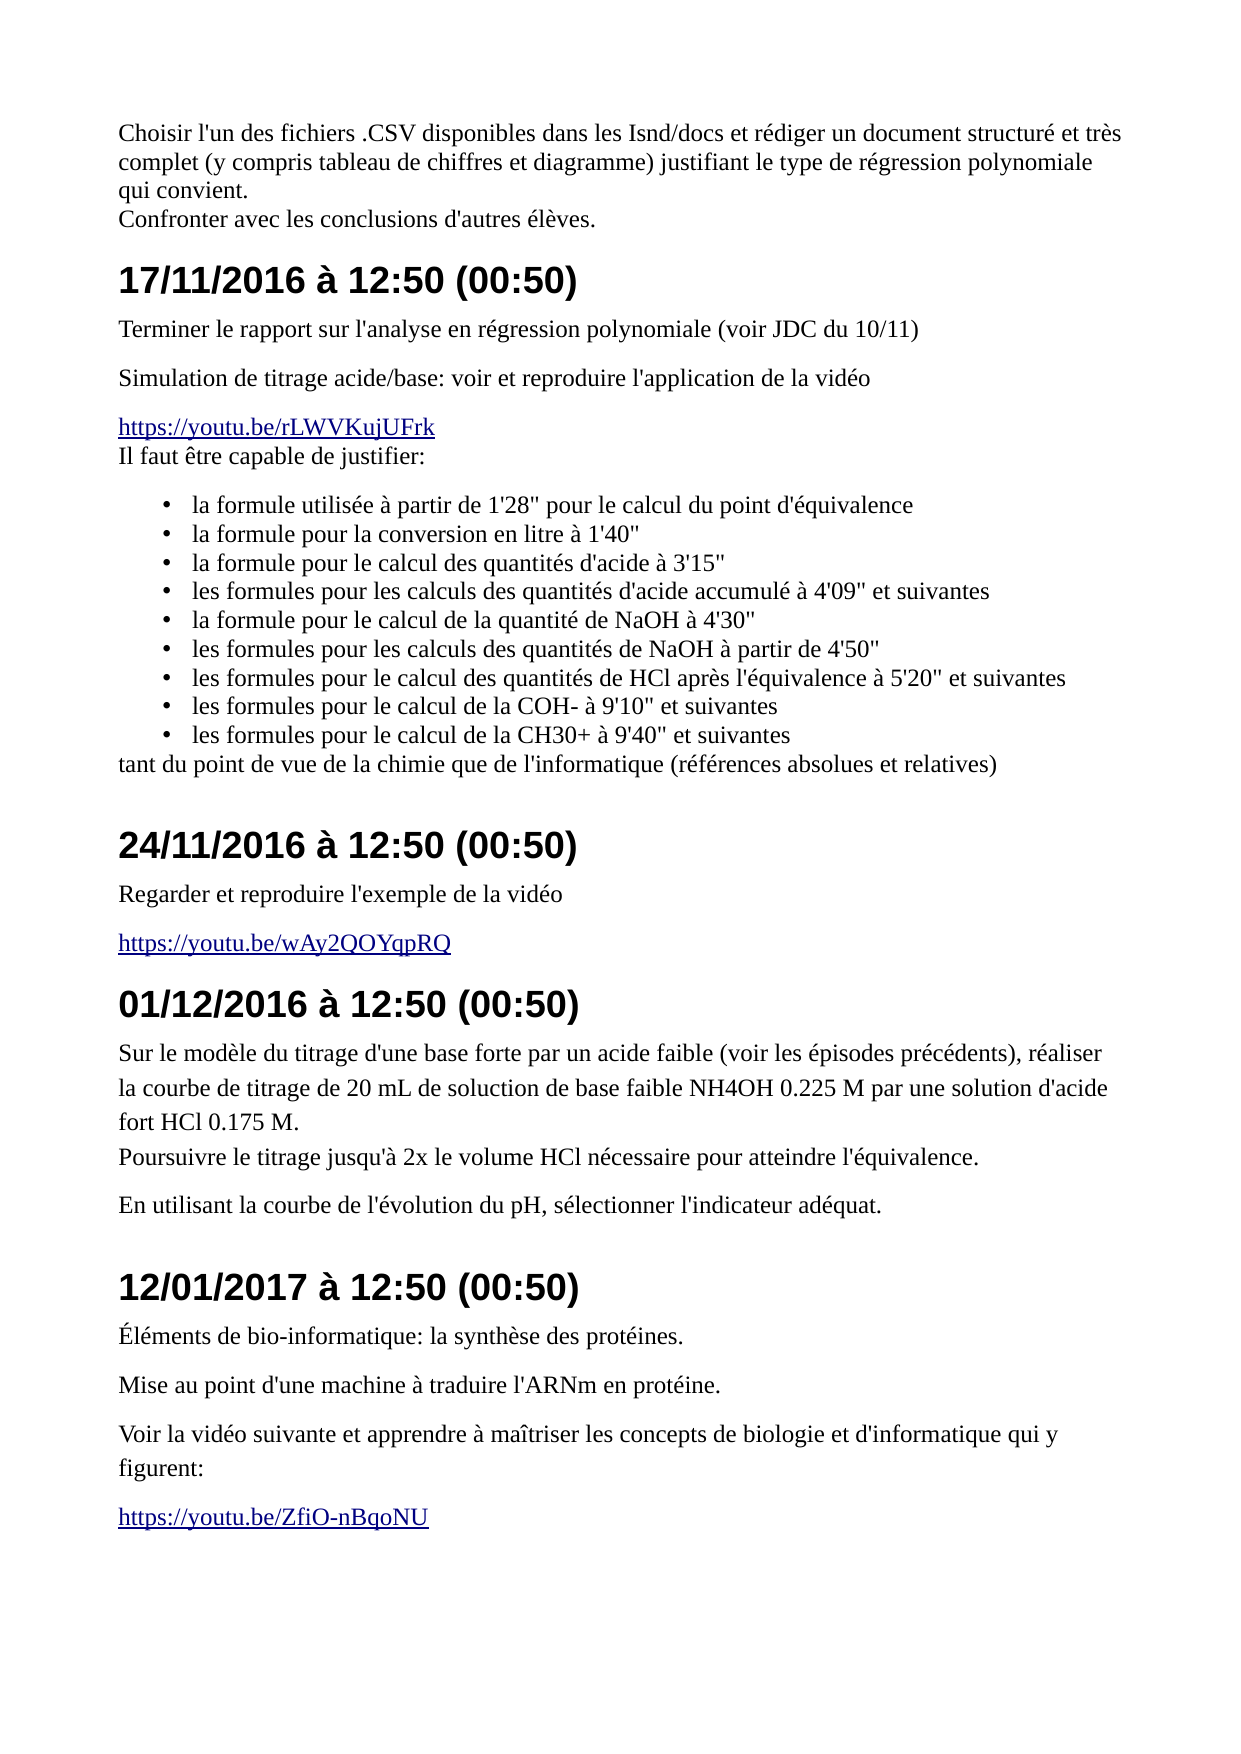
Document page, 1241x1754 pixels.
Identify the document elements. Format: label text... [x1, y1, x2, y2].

text Voir la vidéo suivante et apprendre à maîtriser les concepts de biologie et d'informatique qui y figurent: [118, 1419, 1122, 1482]
text Mise au point d'une machine à traduire l'ARNm en protéine. [118, 1370, 1122, 1399]
list la formule pour le calcul des quantités d'acide à 3'15" [162, 548, 1122, 576]
text https://youtu.be/wAy2QOYqpRQ [118, 928, 1122, 957]
subtitle 12/01/2017 à 12:50 (00:50) [118, 1265, 1122, 1308]
text https://youtu.be/ZfiO-nBqoNU [118, 1502, 1122, 1531]
list la formule utilisée à partir de 1'28" pour le calcul du point d'équivalence [162, 490, 1122, 519]
subtitle 01/12/2016 à 12:50 (00:50) [118, 982, 1122, 1026]
text Sur le modèle du titrage d'une base forte par un acide faible (voir les épisodes précédents), réaliser la courbe de titrage de 20 mL de soluction de base faible NH4OH 0.225 M par une solution d'acide fort HCl 0.175 M. Poursuivre le titrage jusqu'à 2x le volume HCl nécessaire pour atteindre l'équivalence. [118, 1038, 1122, 1170]
text Choisir l'un des fichiers .CSV disponibles dans les Isnd/docs et rédiger un document structuré et très complet (y compris tableau de chiffres et diagramme) justifiant le type de régression polynomiale qui convient. Confronter avec les conclusions d'autres élèves. [118, 118, 1122, 233]
text Éléments de bio-informatique: la synthèse des protéines. [118, 1321, 1122, 1349]
text Regarder et reproduire l'exemple de la vidéo [118, 879, 1122, 908]
text Terminer le rapport sur l'analyse en régression polynomiale (voir JDC du 10/11) [118, 314, 1122, 343]
text Il faut être capable de justifier: [118, 441, 1122, 470]
text En utilisant la courbe de l'évolution du pH, sélectionner l'indicateur adéquat. [118, 1191, 1122, 1219]
text https://youtu.be/rLWVKujUFrk [118, 412, 1122, 441]
list les formules pour le calcul de la COH- à 9'10" et suivantes [162, 691, 1122, 720]
list les formules pour le calcul de la CH30+ à 9'40" et suivantes [162, 720, 1122, 749]
text Simulation de titrage acide/base: voir et reproduire l'application de la vidéo [118, 363, 1122, 392]
subtitle 17/11/2016 à 12:50 (00:50) [118, 258, 1122, 302]
list les formules pour le calcul des quantités de HCl après l'équivalence à 5'20" et suivantes [162, 663, 1122, 691]
subtitle 24/11/2016 à 12:50 (00:50) [118, 823, 1122, 867]
list les formules pour les calculs des quantités d'acide accumulé à 4'09" et suivantes [162, 576, 1122, 605]
list les formules pour les calculs des quantités de NaOH à partir de 4'50" [162, 634, 1122, 663]
text tant du point de vue de la chimie que de l'informatique (références absolues et relatives) [118, 749, 1122, 778]
list la formule pour la conversion en litre à 1'40" [162, 519, 1122, 548]
list la formule pour le calcul de la quantité de NaOH à 4'30" [162, 605, 1122, 634]
